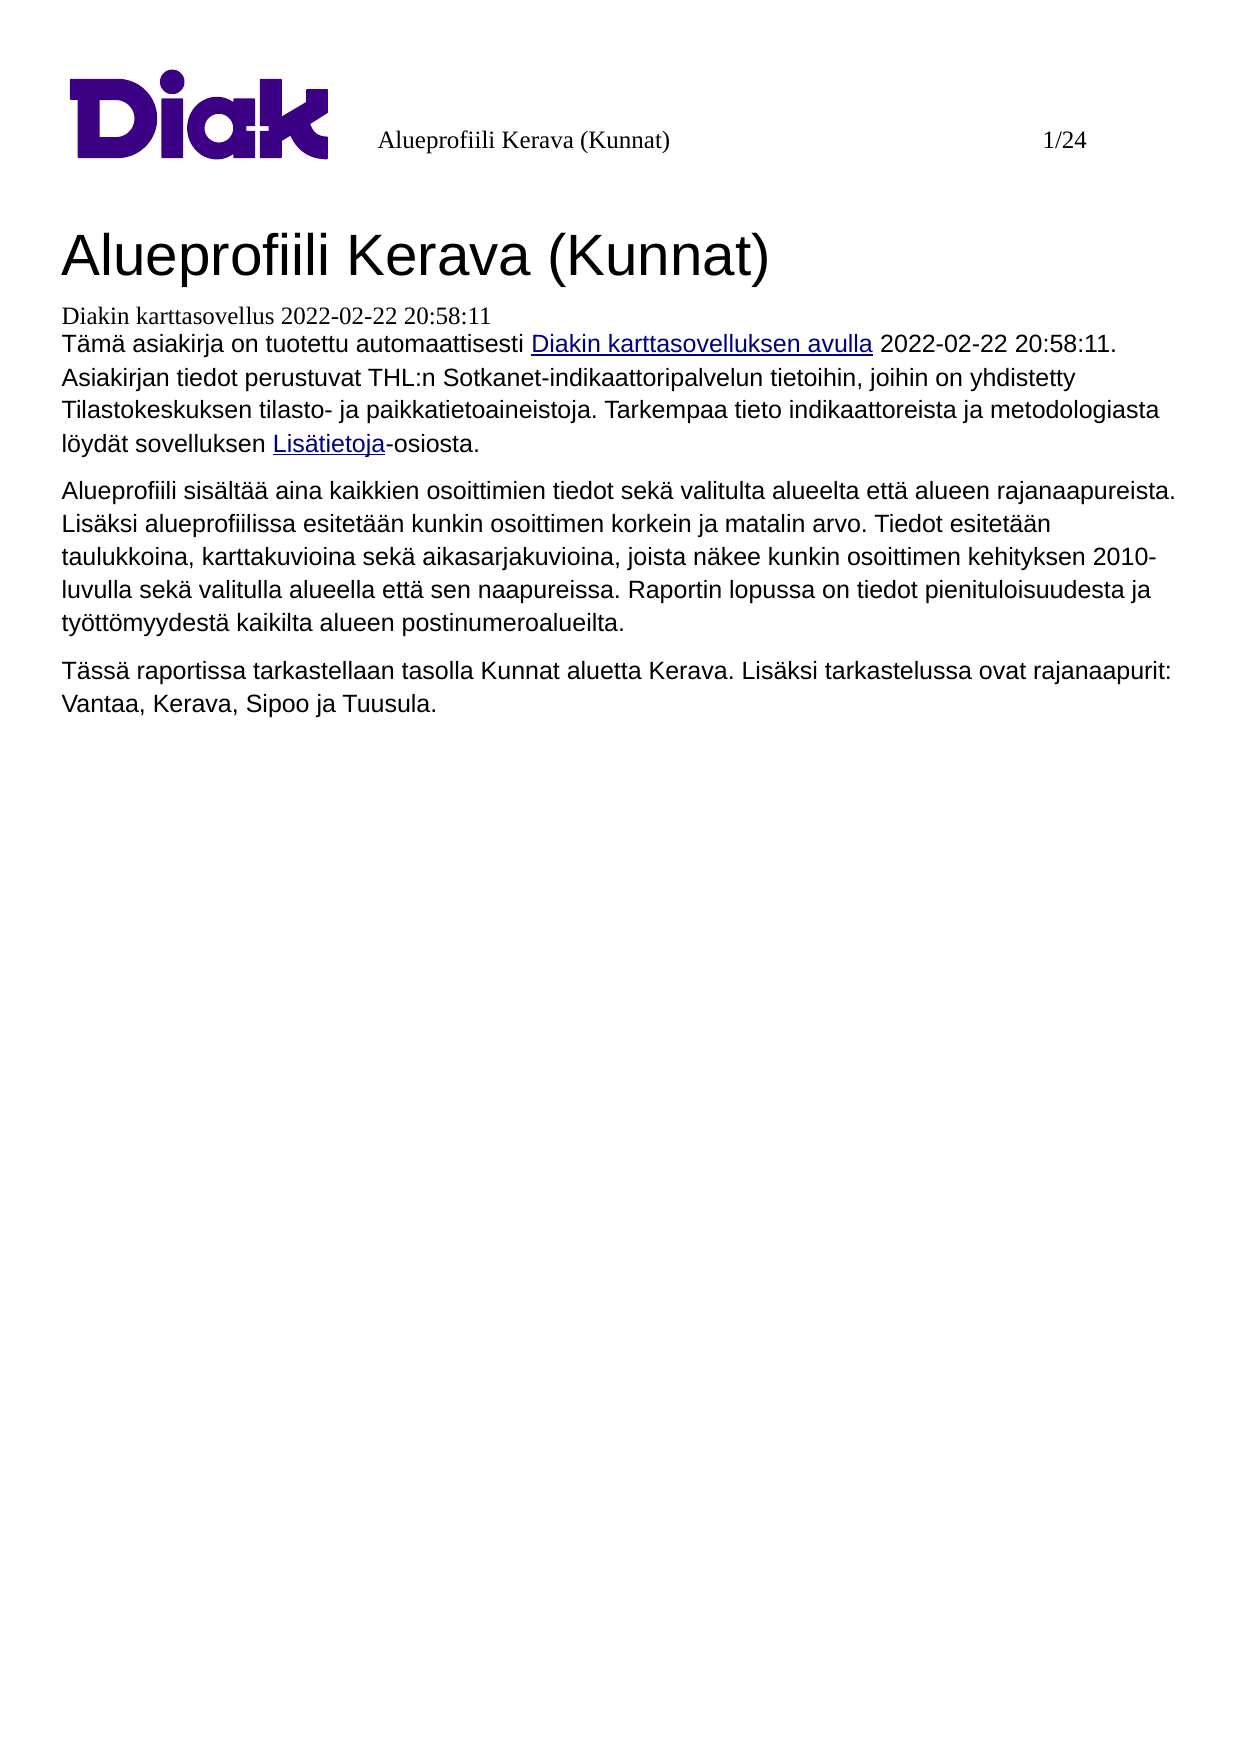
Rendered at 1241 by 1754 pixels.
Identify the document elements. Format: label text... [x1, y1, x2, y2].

text Diakin karttasovellus 2022-02-22 20:58:11 [61, 301, 1179, 329]
text Tämä asiakirja on tuotettu automaattisesti Diakin karttasovelluksen avulla 2022-02-22 20:58:11. Asiakirjan tiedot perustuvat THL:n Sotkanet-indikaattoripalvelun tietoihin, joihin on yhdistetty Tilastokeskuksen tilasto- ja paikkatietoaineistoja. Tarkempaa tieto indikaattoreista ja metodologiasta löydät sovelluksen Lisätietoja-osiosta. [61, 329, 1179, 457]
text Tässä raportissa tarkastellaan tasolla Kunnat aluetta Kerava. Lisäksi tarkastelussa ovat rajanaapurit: Vantaa, Kerava, Sipoo ja Tuusula. [61, 656, 1179, 718]
title Alueprofiili Kerava (Kunnat) [61, 221, 1179, 288]
text Alueprofiili sisältää aina kaikkien osoittimien tiedot sekä valitulta alueelta että alueen rajanaapureista. Lisäksi alueprofiilissa esitetään kunkin osoittimen korkein ja matalin arvo. Tiedot esitetään taulukkoina, karttakuvioina sekä aikasarjakuvioina, joista näkee kunkin osoittimen kehityksen 2010-luvulla sekä valitulla alueella että sen naapureissa. Raportin lopussa on tiedot pienituloisuudesta ja työttömyydestä kaikilta alueen postinumeroalueilta. [61, 476, 1179, 637]
